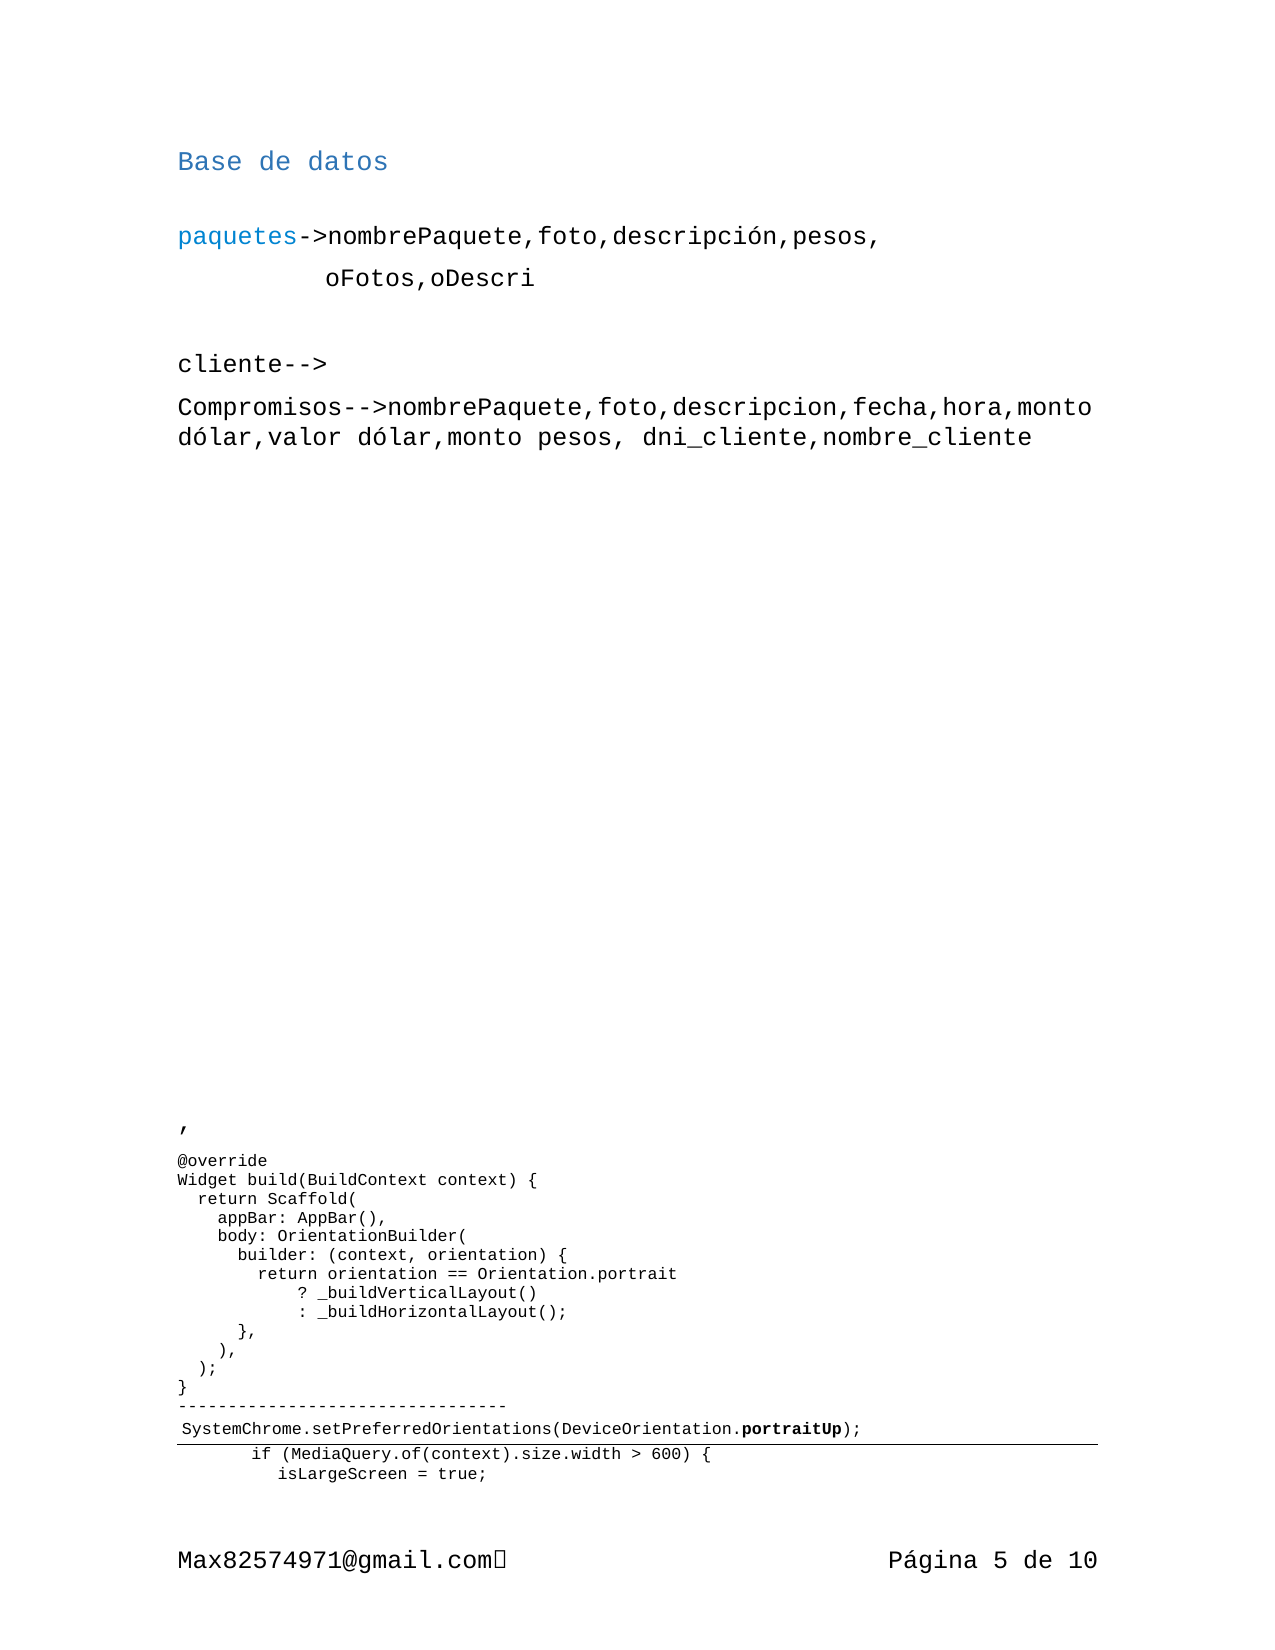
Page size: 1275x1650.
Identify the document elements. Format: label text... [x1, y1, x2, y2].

text --------------------------------- [177, 1398, 1098, 1417]
text Compromisos-->nombrePaquete,foto,descripcion,fecha,hora,monto dólar,valor dólar,monto pesos, dni_cliente,nombre_cliente [177, 394, 1098, 453]
text : _buildHorizontalLayout(); [177, 1303, 1098, 1322]
text ? _buildVerticalLayout() [177, 1284, 1098, 1303]
text return orientation == Orientation.portrait [177, 1266, 1098, 1284]
text @override [177, 1153, 1098, 1171]
text ), [177, 1341, 1098, 1360]
text } [177, 1379, 1098, 1398]
text isLargeScreen = true; [177, 1466, 1098, 1484]
text Widget build(BuildContext context) { [177, 1171, 1098, 1190]
subtitle Base de datos [177, 148, 1098, 178]
text cliente--> [177, 352, 1098, 380]
text }, [177, 1322, 1098, 1341]
text ); [177, 1360, 1098, 1379]
text return Scaffold( [177, 1190, 1098, 1209]
text oFotos,oDescri [177, 266, 1098, 294]
text paquetes->nombrePaquete,foto,descripción,pesos, [177, 223, 1098, 252]
text builder: (context, orientation) { [177, 1247, 1098, 1266]
text if (MediaQuery.of(context).size.width > 600) { [177, 1446, 1098, 1464]
text appBar: AppBar(), [177, 1209, 1098, 1228]
text body: OrientationBuilder( [177, 1228, 1098, 1247]
text SystemChrome.setPreferredOrientations(DeviceOrientation.portraitUp); [177, 1417, 1098, 1444]
text , [177, 1110, 1098, 1138]
